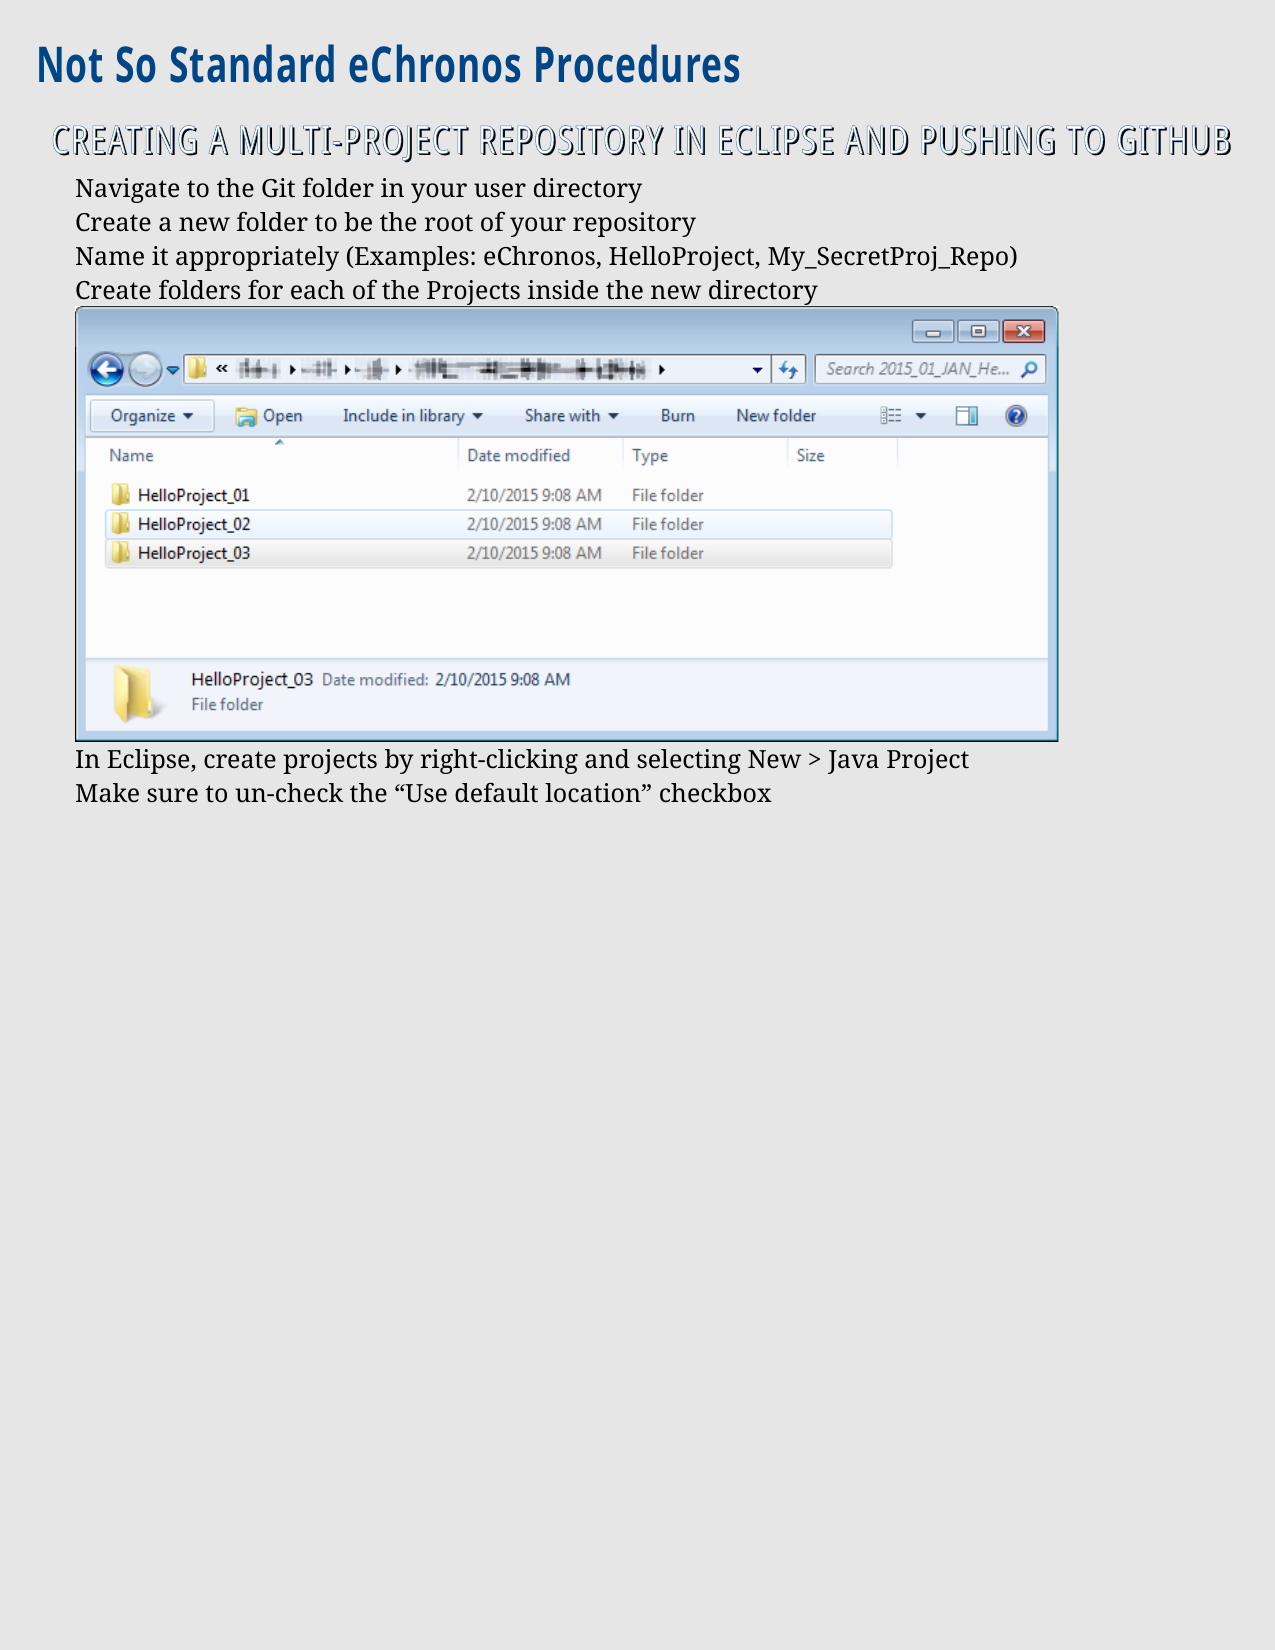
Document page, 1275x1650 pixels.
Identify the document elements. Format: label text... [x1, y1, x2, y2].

text Create folders for each of the Projects inside the new directory [75, 273, 1239, 307]
text In Eclipse, create projects by right-clicking and selecting New > Java Project [75, 742, 1239, 776]
picture [75, 306, 1059, 742]
subtitle Creating a Multi-Project Repository in Eclipse and Pushing to GitHub [51, 112, 1275, 164]
subtitle Not So Standard eChronos Procedures [36, 30, 1275, 97]
text Navigate to the Git folder in your user directory [75, 171, 1239, 205]
text Name it appropriately (Examples: eChronos, HelloProject, My_SecretProj_Repo) [75, 239, 1239, 273]
text Make sure to un-check the “Use default location” checkbox [75, 776, 1239, 810]
text Create a new folder to be the root of your repository [75, 205, 1239, 239]
